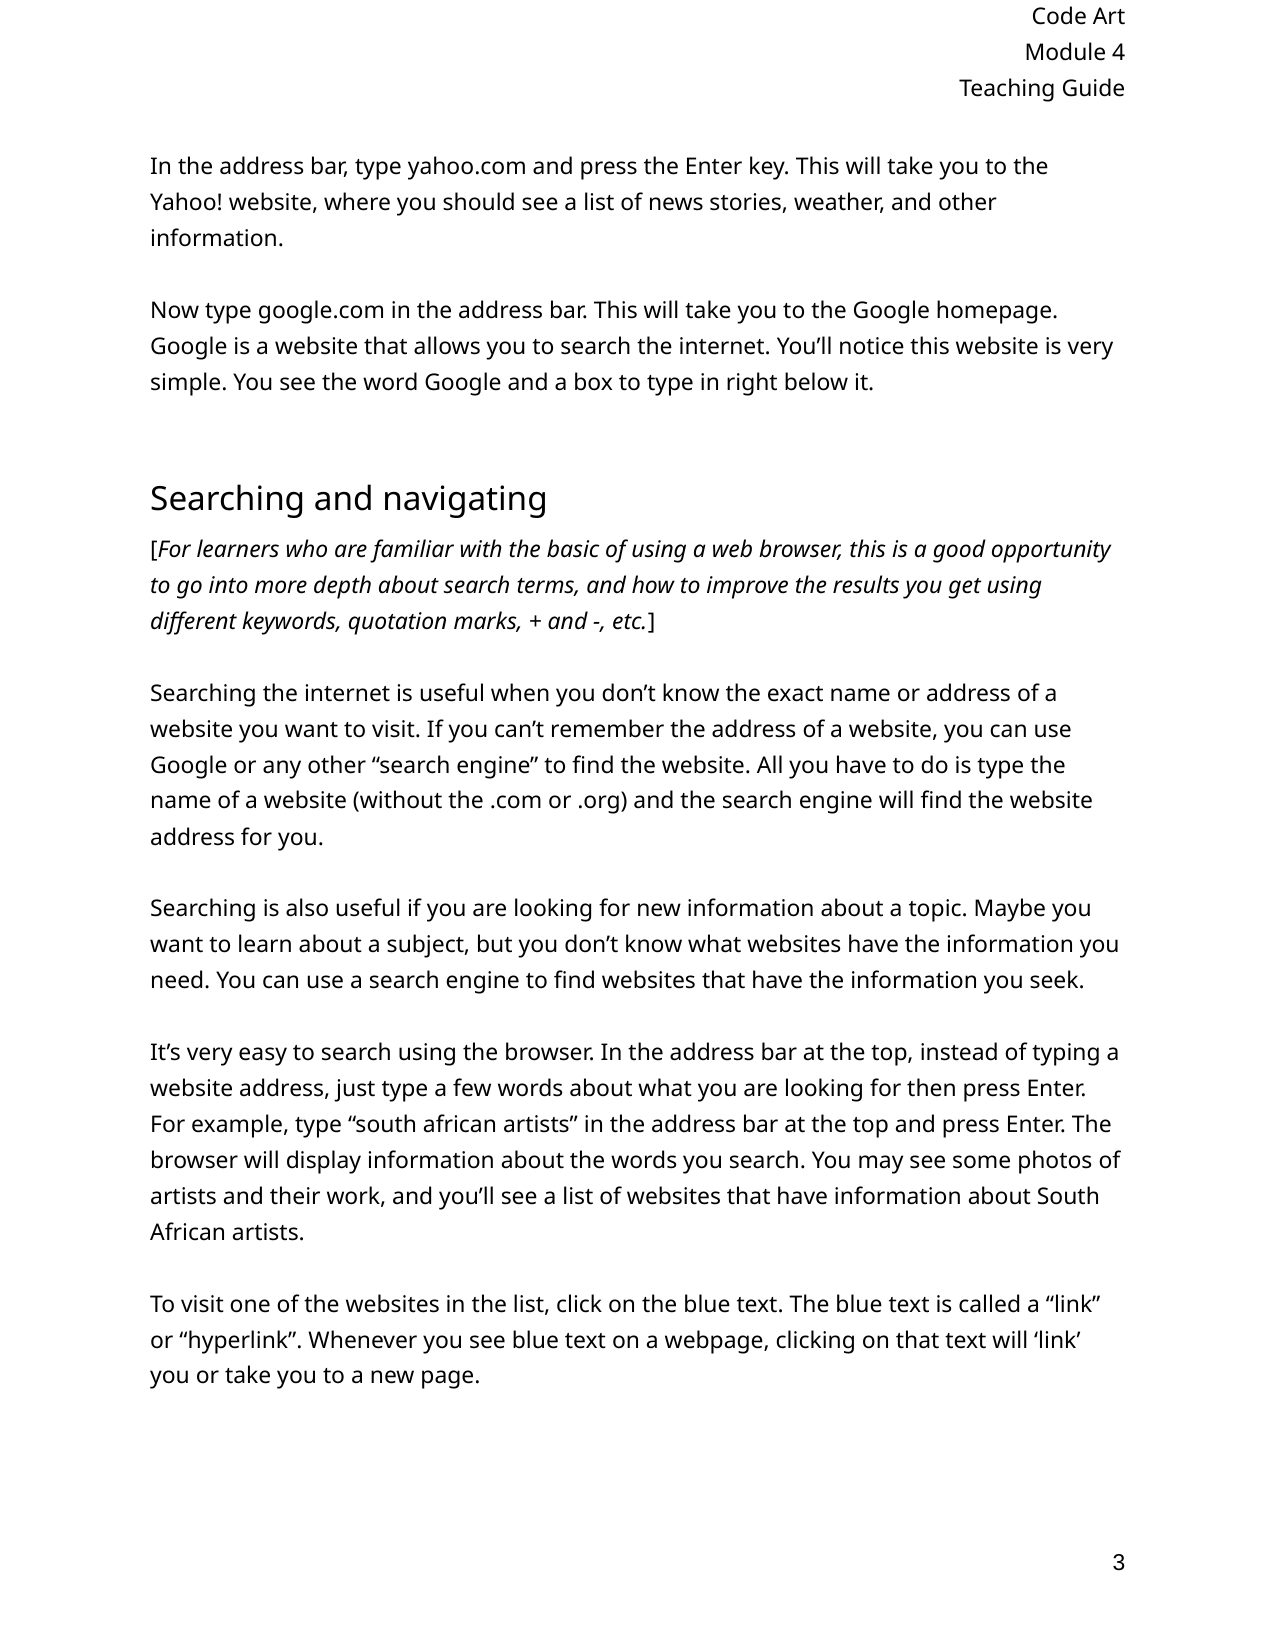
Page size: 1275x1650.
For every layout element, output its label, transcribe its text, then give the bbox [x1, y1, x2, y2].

subtitle Searching and navigating [150, 475, 1125, 520]
text To visit one of the websites in the list, click on the blue text. The blue text is called a “link” or “hyperlink”. Whenever you see blue text on a webpage, clicking on that text will ‘link’ you or take you to a new page. [150, 1288, 1125, 1391]
text [For learners who are familiar with the basic of using a web browser, this is a good opportunity to go into more depth about search terms, and how to improve the results you get using different keywords, quotation marks, + and -, etc.] [150, 533, 1125, 636]
text Now type google.com in the address bar. This will take you to the Google homepage. Google is a website that allows you to search the internet. You’ll notice this website is very simple. You see the word Google and a box to type in right below it. [150, 294, 1125, 397]
text Searching the internet is useful when you don’t know the exact name or address of a website you want to visit. If you can’t remember the address of a website, you can use Google or any other “search engine” to find the website. All you have to do is type the name of a website (without the .com or .org) and the search engine will find the website address for you. [150, 677, 1125, 852]
text In the address bar, type yahoo.com and press the Enter key. This will take you to the Yahoo! website, where you should see a list of news stories, weather, and other information. [150, 150, 1125, 253]
text It’s very easy to search using the browser. In the address bar at the top, instead of typing a website address, just type a few words about what you are looking for then press Enter. [150, 1036, 1125, 1103]
text Searching is also useful if you are looking for new information about a topic. Maybe you want to learn about a subject, but you don’t know what websites have the information you need. You can use a search engine to find websites that have the information you seek. [150, 892, 1125, 995]
text For example, type “south african artists” in the address bar at the top and press Enter. The browser will display information about the words you search. You may see some photos of artists and their work, and you’ll see a list of websites that have information about South African artists. [150, 1108, 1125, 1247]
